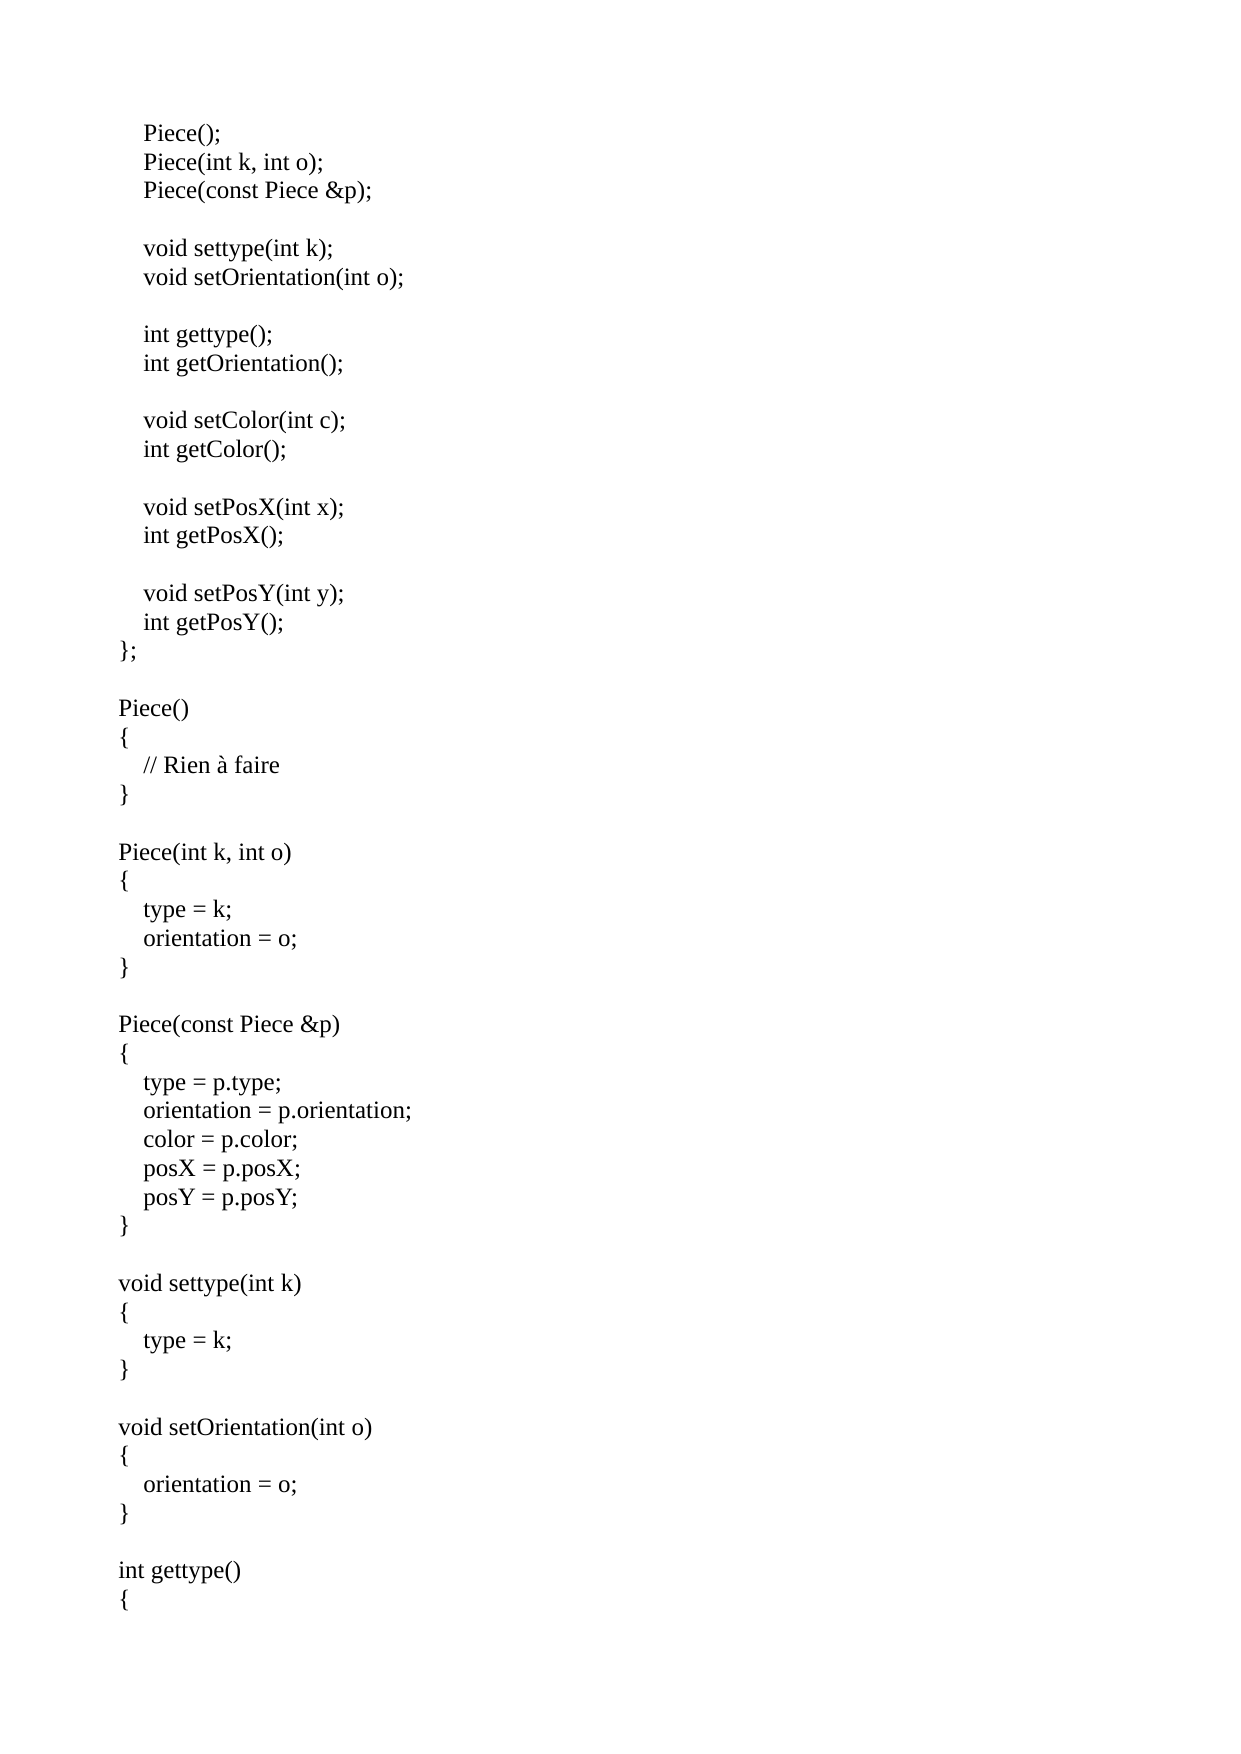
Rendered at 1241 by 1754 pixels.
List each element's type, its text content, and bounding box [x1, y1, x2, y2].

text Piece(); Piece(int k, int o); Piece(const Piece &p); void settype(int k); void setOrientation(int o); int gettype(); int getOrientation(); void setColor(int c); int getColor(); void setPosX(int x); int getPosX(); void setPosY(int y); int getPosY(); }; Piece() { // Rien à faire } Piece(int k, int o) { type = k; orientation = o; } Piece(const Piece &p) { type = p.type; orientation = p.orientation; color = p.color; posX = p.posX; posY = p.posY; } void settype(int k) { type = k; } void setOrientation(int o) { orientation = o; } int gettype() { [118, 118, 1122, 1613]
